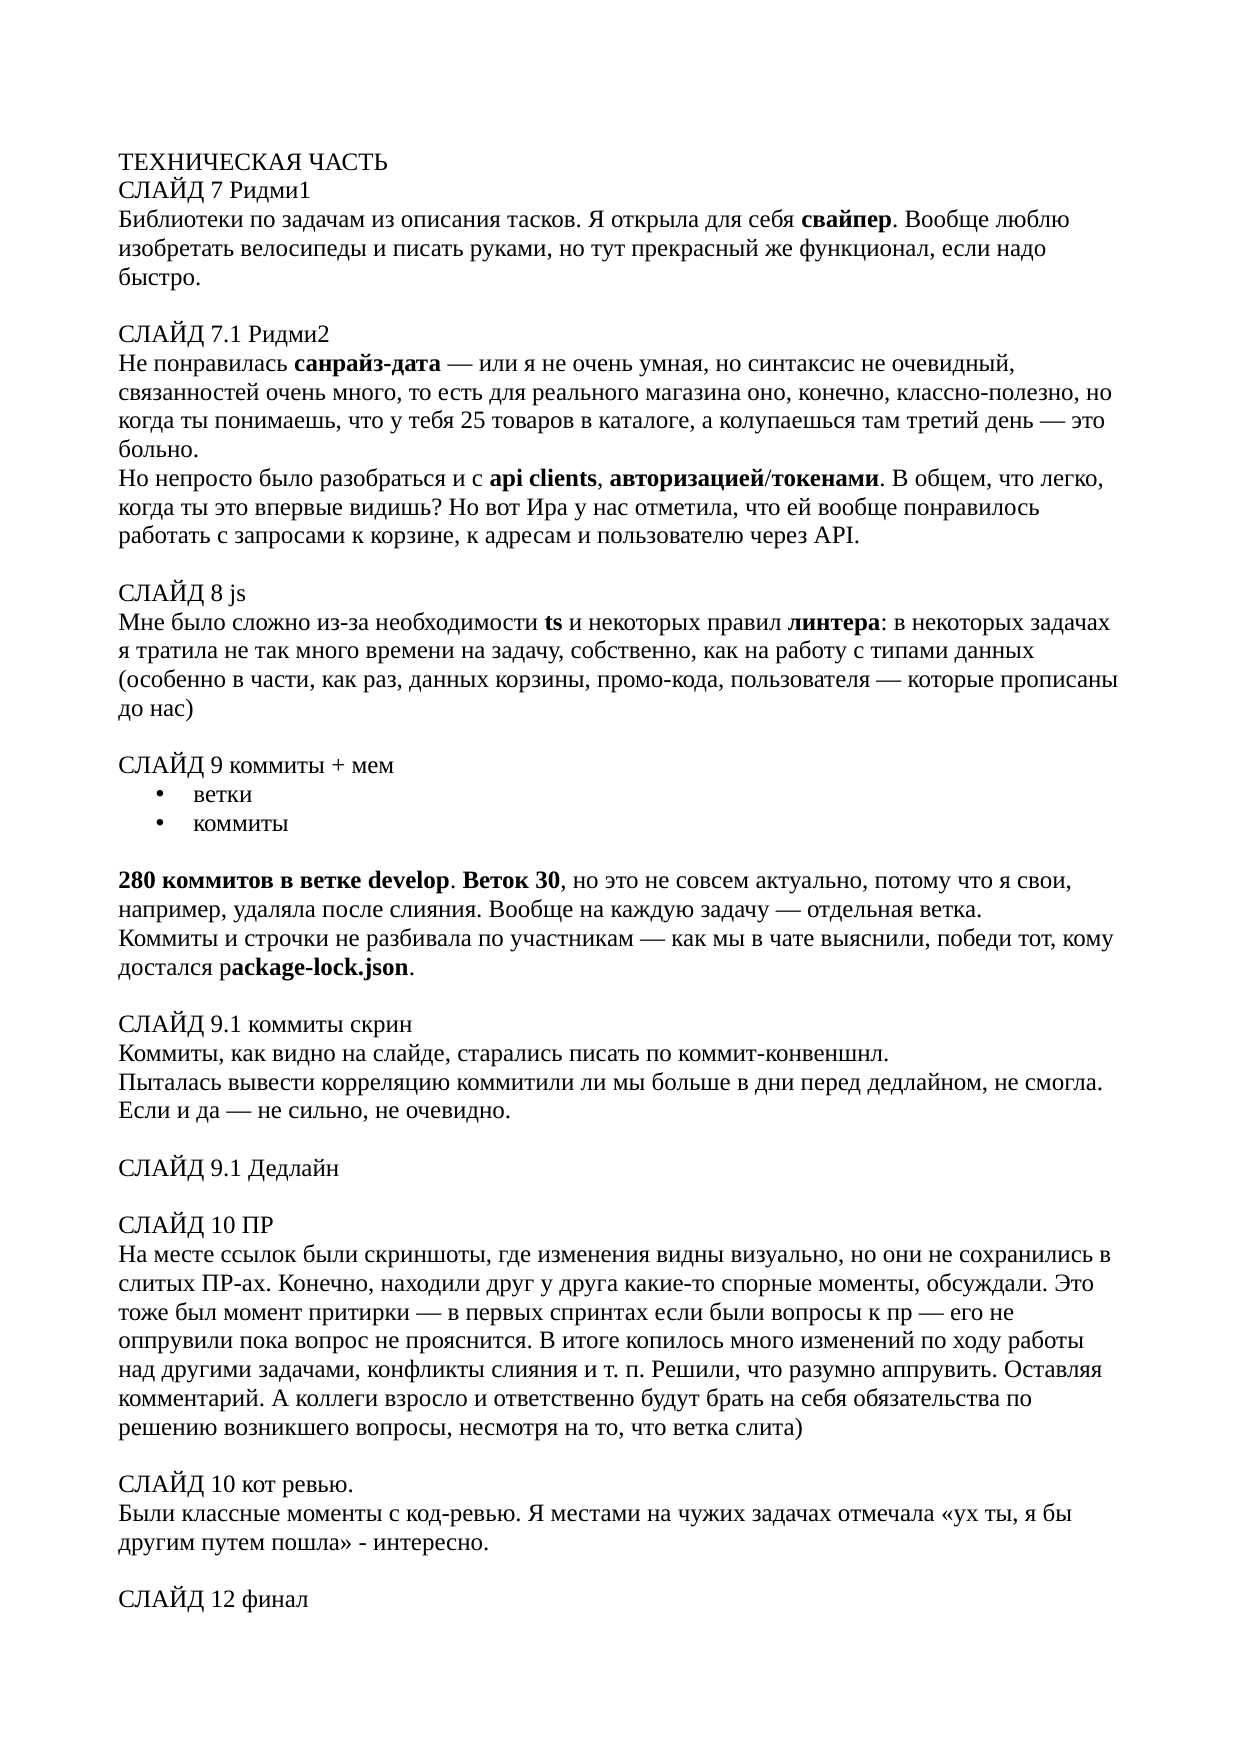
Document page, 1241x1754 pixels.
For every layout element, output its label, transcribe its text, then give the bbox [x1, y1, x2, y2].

text Библиотеки по задачам из описания тасков. Я открыла для себя свайпер. Вообще люблю изобретать велосипеды и писать руками, но тут прекрасный же функционал, если надо быстро. [118, 204, 1122, 291]
text СЛАЙД 8 js [118, 578, 1122, 607]
list ветки [156, 779, 1122, 808]
text Но непросто было разобраться и с api clients, авторизацией/токенами. В общем, что легко, когда ты это впервые видишь? Но вот Ира у нас отметила, что ей вообще понравилось работать с запросами к корзине, к адресам и пользователю через API. [118, 463, 1122, 549]
text ТЕХНИЧЕСКАЯ ЧАСТЬ [118, 147, 1122, 176]
text Были классные моменты с код-ревью. Я местами на чужих задачах отмечала «ух ты, я бы другим путем пошла» - интересно. [118, 1498, 1122, 1556]
text Мне было сложно из-за необходимости ts и некоторых правил линтера: в некоторых задачах я тратила не так много времени на задачу, собственно, как на работу с типами данных (особенно в части, как раз, данных корзины, промо-кода, пользователя — которые прописаны до нас) [118, 607, 1122, 722]
text СЛАЙД 7.1 Ридми2 [118, 319, 1122, 348]
text На месте ссылок были скриншоты, где изменения видны визуально, но они не сохранились в слитых ПР-ах. Конечно, находили друг у друга какие-то спорные моменты, обсуждали. Это тоже был момент притирки — в первых спринтах если были вопросы к пр — его не оппрувили пока вопрос не прояснится. В итоге копилось много изменений по ходу работы над другими задачами, конфликты слияния и т. п. Решили, что разумно аппрувить. Оставляя комментарий. А коллеги взросло и ответственно будут брать на себя обязательства по решению возникшего вопросы, несмотря на то, что ветка слита) [118, 1239, 1122, 1441]
text СЛАЙД 10 ПР [118, 1211, 1122, 1239]
text Пыталась вывести корреляцию коммитили ли мы больше в дни перед дедлайном, не смогла. Если и да — не сильно, не очевидно. [118, 1067, 1122, 1124]
text Не понравилась санрайз-дата — или я не очень умная, но синтаксис не очевидный, связанностей очень много, то есть для реального магазина оно, конечно, классно-полезно, но когда ты понимаешь, что у тебя 25 товаров в каталоге, а колупаешься там третий день — это больно. [118, 348, 1122, 463]
text СЛАЙД 9.1 коммиты скрин [118, 1009, 1122, 1038]
text СЛАЙД 7 Ридми1 [118, 176, 1122, 204]
text СЛАЙД 9 коммиты + мем [118, 751, 1122, 779]
text СЛАЙД 9.1 Дедлайн [118, 1153, 1122, 1182]
text Коммиты, как видно на слайде, старались писать по коммит-конвеншнл. [118, 1038, 1122, 1067]
text 280 коммитов в ветке develop. Веток 30, но это не совсем актуально, потому что я свои, например, удаляла после слияния. Вообще на каждую задачу — отдельная ветка. [118, 866, 1122, 923]
list коммиты [156, 808, 1122, 837]
text СЛАЙД 12 финал [118, 1584, 1122, 1613]
text СЛАЙД 10 кот ревью. [118, 1469, 1122, 1498]
text Коммиты и строчки не разбивала по участникам — как мы в чате выяснили, победи тот, кому достался package-lock.json. [118, 923, 1122, 981]
